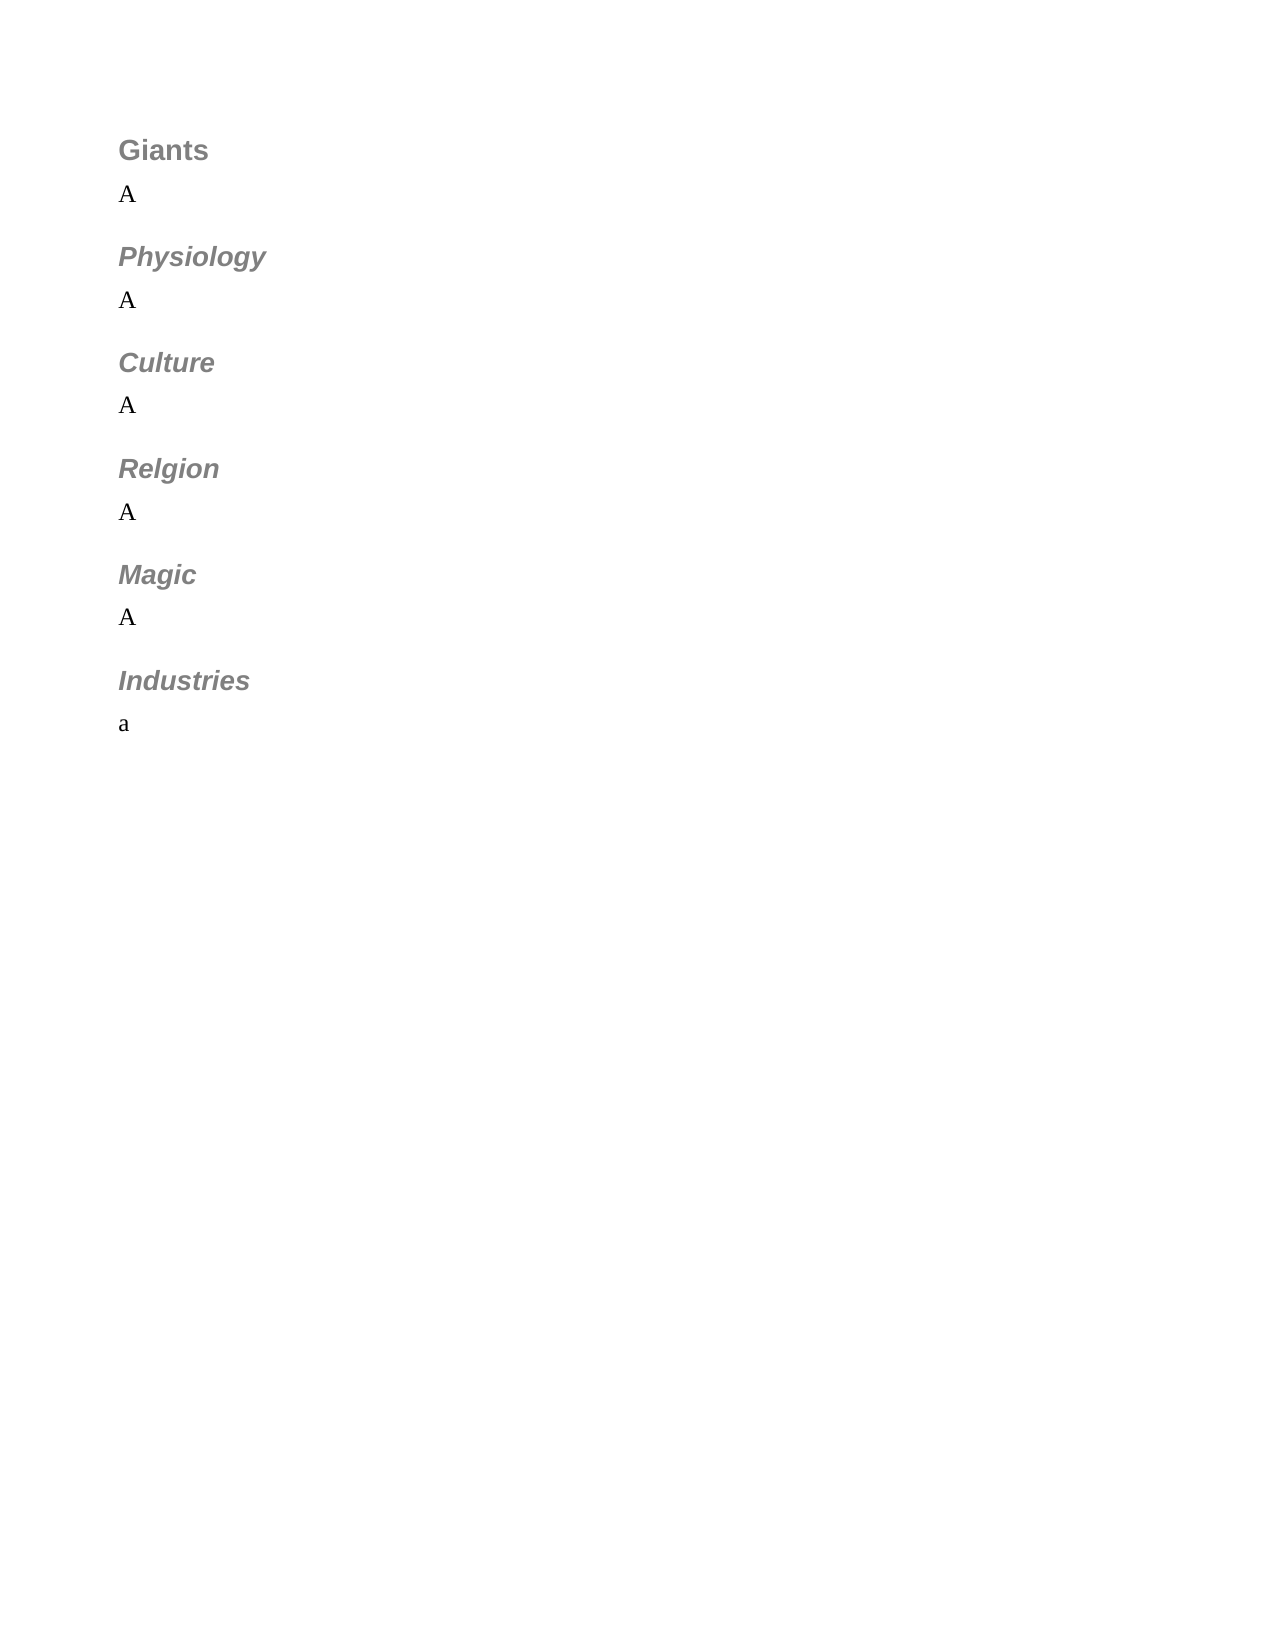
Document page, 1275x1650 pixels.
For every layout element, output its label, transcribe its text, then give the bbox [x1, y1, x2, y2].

subtitle Industries [118, 664, 1157, 696]
subtitle Physiology [118, 240, 1157, 272]
subtitle Magic [118, 558, 1157, 590]
text A [118, 391, 1157, 419]
subtitle Culture [118, 346, 1157, 378]
subtitle Giants [118, 133, 1157, 166]
text a [118, 708, 1157, 737]
subtitle Relgion [118, 452, 1157, 484]
text A [118, 497, 1157, 525]
text A [118, 285, 1157, 313]
text A [118, 179, 1157, 207]
text A [118, 602, 1157, 631]
